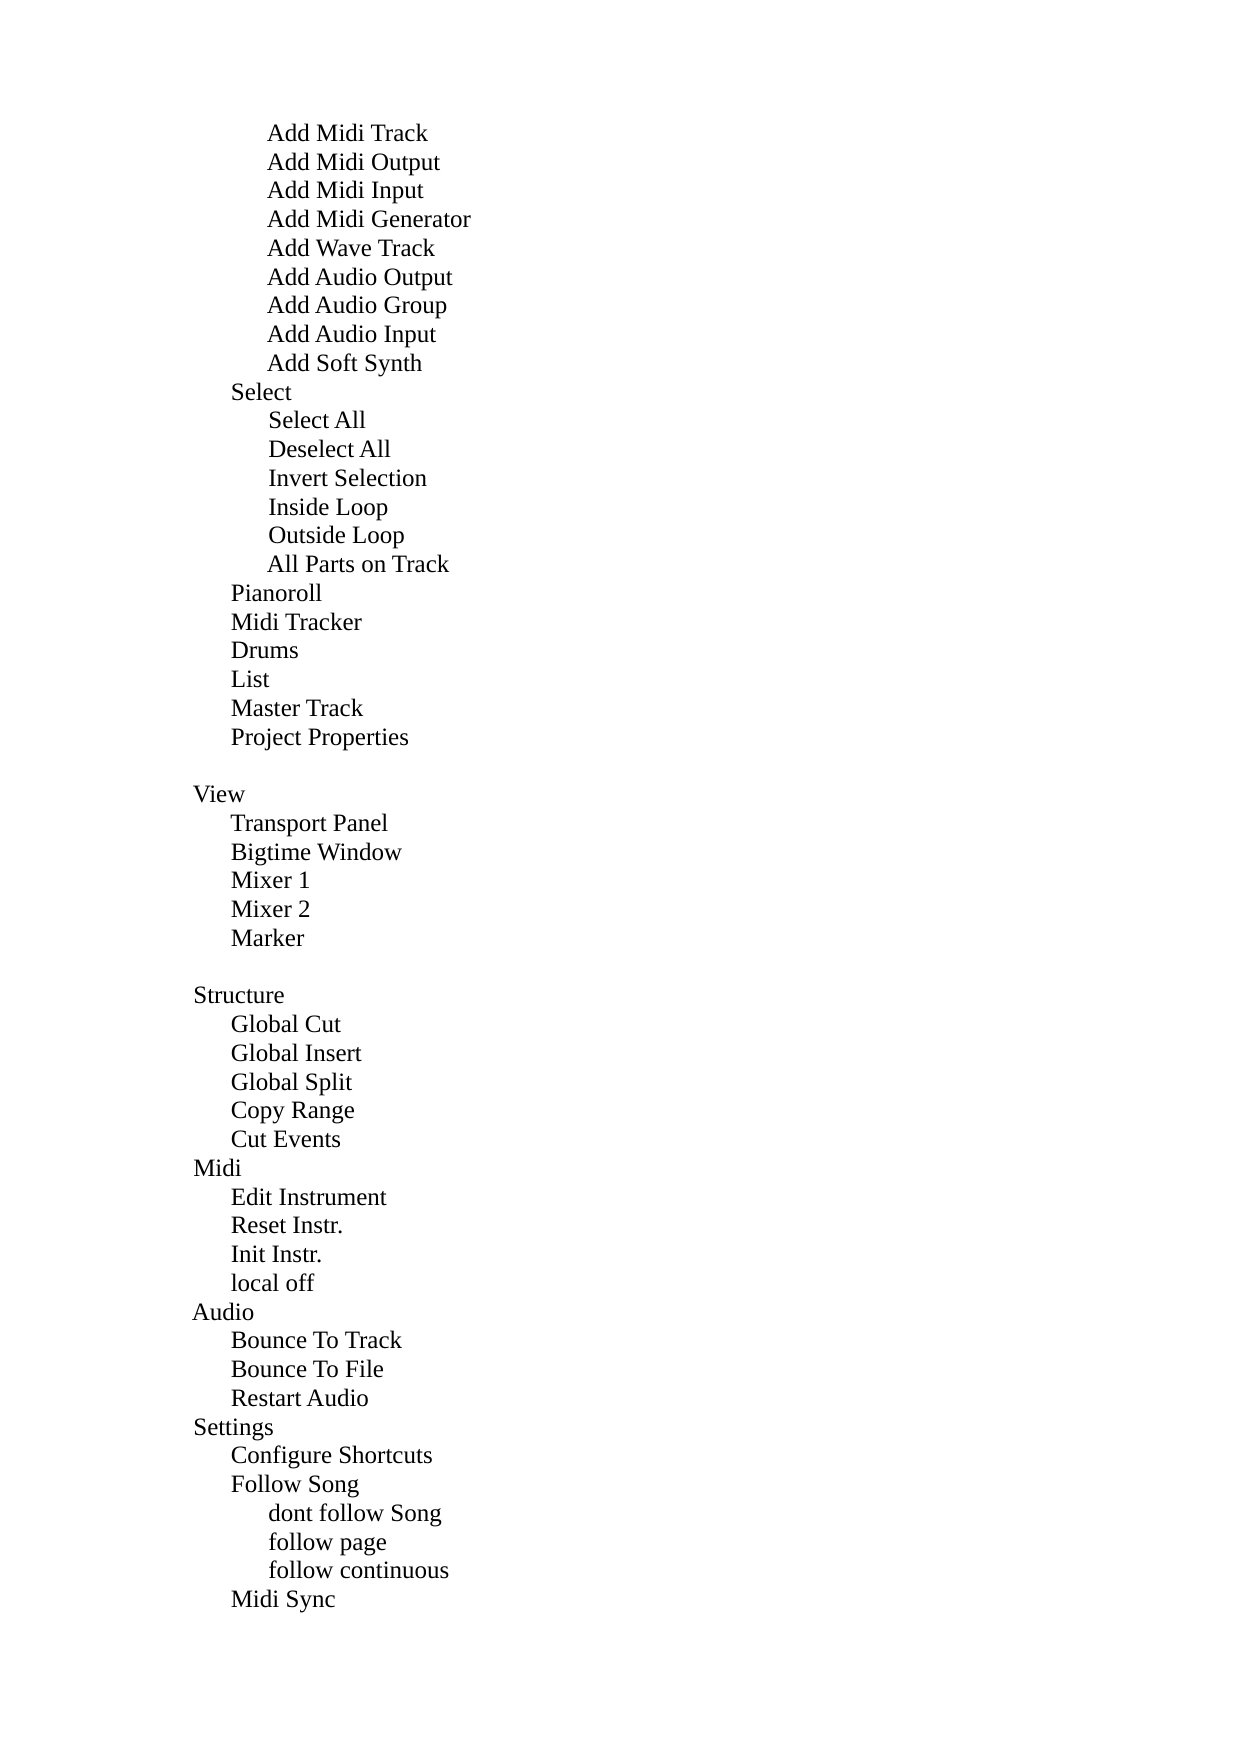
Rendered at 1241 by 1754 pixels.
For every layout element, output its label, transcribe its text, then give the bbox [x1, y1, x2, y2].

text Bounce To Track [118, 1326, 1122, 1354]
text Pianoroll [118, 578, 1122, 607]
text Copy Range [118, 1096, 1122, 1124]
text Bigtime Window [118, 837, 1122, 866]
text Mixer 1 [118, 866, 1122, 894]
text Add Audio Input [118, 319, 1122, 348]
text follow page [118, 1527, 1122, 1556]
text View [118, 779, 1122, 808]
text Select All [118, 406, 1122, 434]
text Bounce To File [118, 1354, 1122, 1383]
text Transport Panel [118, 808, 1122, 837]
text Global Cut [118, 1009, 1122, 1038]
text Midi Sync [118, 1584, 1122, 1613]
text Add Soft Synth [118, 348, 1122, 377]
text Midi [118, 1153, 1122, 1182]
text Reset Instr. [118, 1211, 1122, 1239]
text Deselect All [118, 434, 1122, 463]
text Outside Loop [118, 521, 1122, 549]
text Midi Tracker [118, 607, 1122, 636]
text Invert Selection [118, 463, 1122, 492]
text Add Midi Track [118, 118, 1122, 147]
text follow continuous [118, 1556, 1122, 1584]
text Drums [118, 636, 1122, 664]
text Project Properties [118, 722, 1122, 751]
text Edit Instrument [118, 1182, 1122, 1211]
text Structure [118, 981, 1122, 1009]
text Audio [118, 1297, 1122, 1326]
text All Parts on Track [118, 549, 1122, 578]
text Mixer 2 [118, 894, 1122, 923]
text Follow Song [118, 1469, 1122, 1498]
text Marker [118, 923, 1122, 952]
text List [118, 664, 1122, 693]
text Master Track [118, 693, 1122, 722]
text Select [118, 377, 1122, 406]
text Add Audio Group [118, 291, 1122, 319]
text Add Midi Input [118, 176, 1122, 204]
text local off [118, 1268, 1122, 1297]
text Add Wave Track [118, 233, 1122, 262]
text Settings [118, 1412, 1122, 1441]
text Cut Events [118, 1124, 1122, 1153]
text Restart Audio [118, 1383, 1122, 1412]
text Global Split [118, 1067, 1122, 1096]
text Init Instr. [118, 1239, 1122, 1268]
text Inside Loop [118, 492, 1122, 521]
text dont follow Song [118, 1498, 1122, 1527]
text Add Midi Generator [118, 204, 1122, 233]
text Global Insert [118, 1038, 1122, 1067]
text Add Midi Output [118, 147, 1122, 176]
text Configure Shortcuts [118, 1441, 1122, 1469]
text Add Audio Output [118, 262, 1122, 291]
